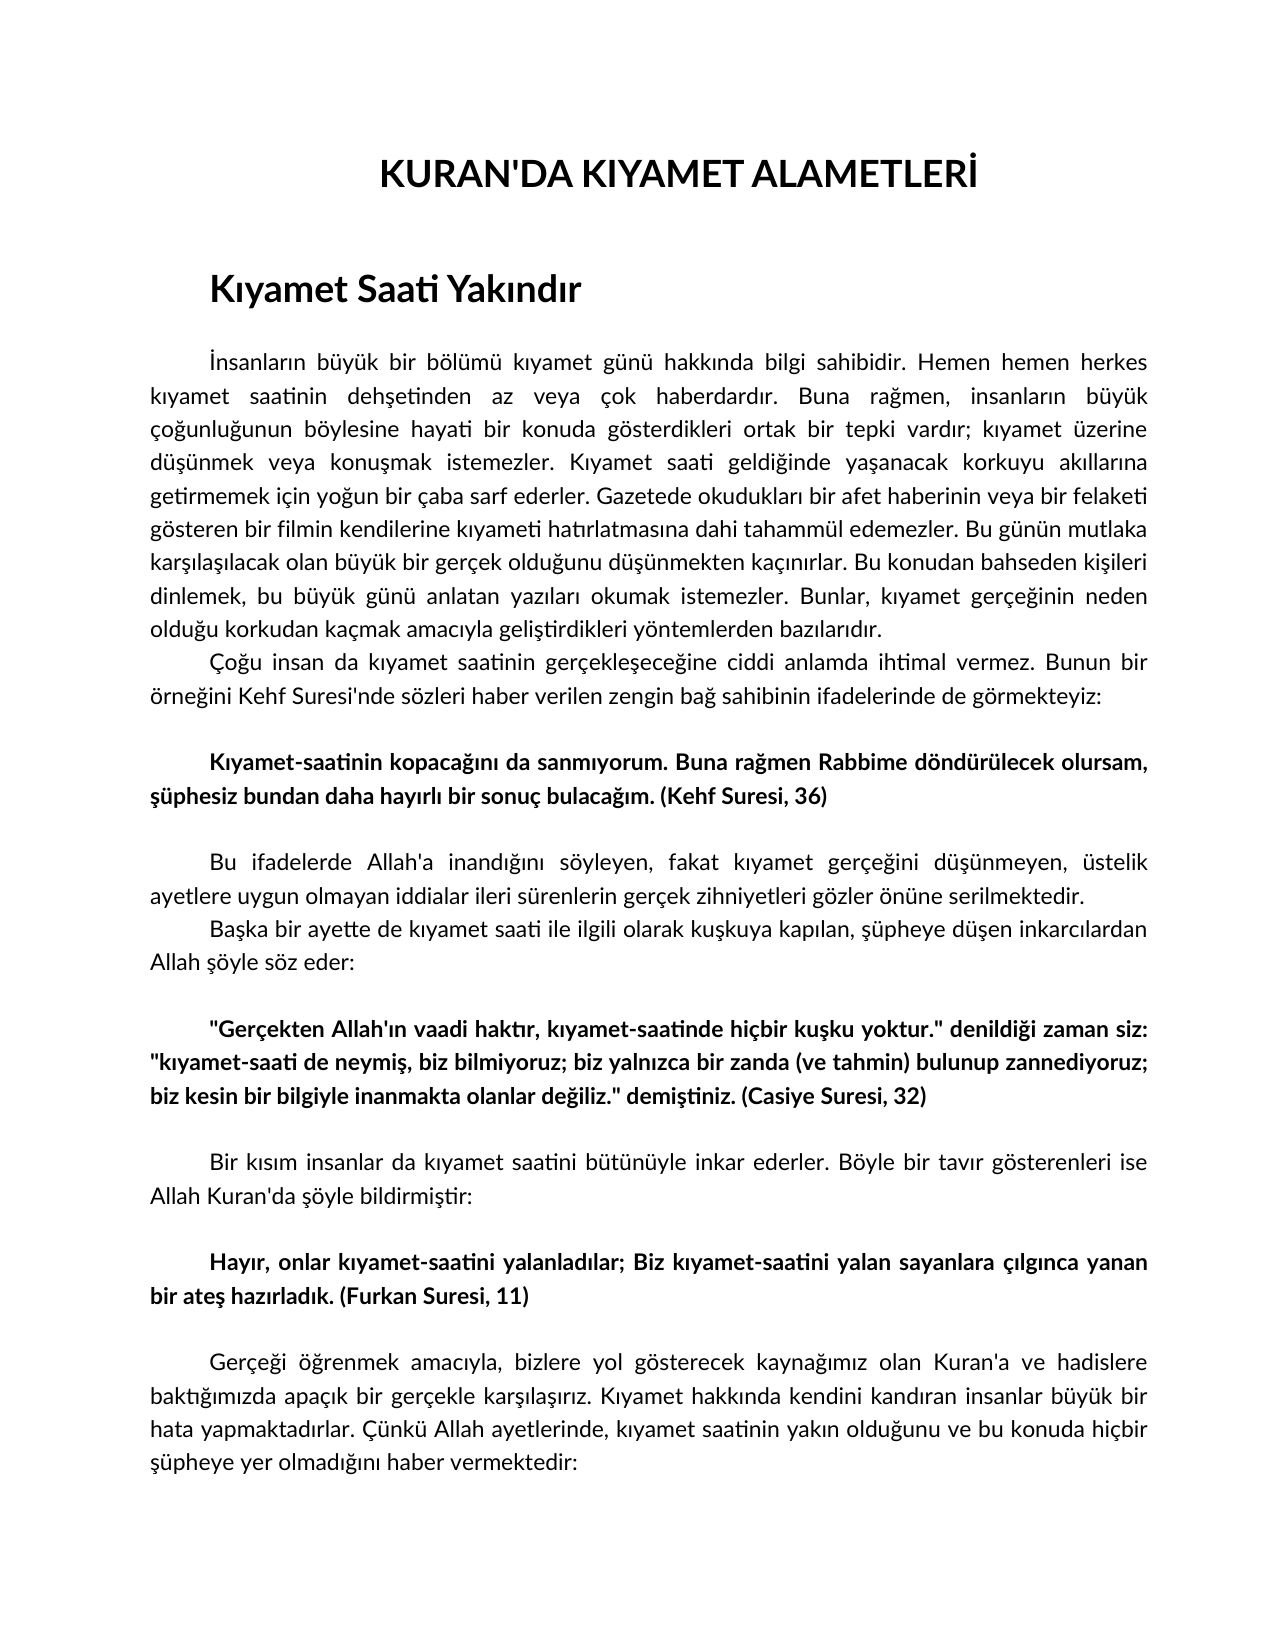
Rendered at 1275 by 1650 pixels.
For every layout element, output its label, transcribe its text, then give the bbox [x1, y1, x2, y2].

text Gerçeği öğrenmek amacıyla, bizlere yol gösterecek kaynağımız olan Kuran'a ve hadislere baktığımızda apaçık bir gerçekle karşılaşırız. Kıyamet hakkında kendini kandıran insanlar büyük bir hata yapmaktadırlar. Çünkü Allah ayetlerinde, kıyamet saatinin yakın olduğunu ve bu konuda hiçbir şüpheye yer olmadığını haber vermektedir: [150, 1344, 1149, 1477]
text Çoğu insan da kıyamet saatinin gerçekleşeceğine ciddi anlamda ihtimal vermez. Bunun bir örneğini Kehf Suresi'nde sözleri haber verilen zengin bağ sahibinin ifadelerinde de görmekteyiz: [150, 644, 1149, 711]
text İnsanların büyük bir bölümü kıyamet günü hakkında bilgi sahibidir. Hemen hemen herkes kıyamet saatinin dehşetinden az veya çok haberdardır. Buna rağmen, insanların büyük çoğunluğunun böylesine hayati bir konuda gösterdikleri ortak bir tepki vardır; kıyamet üzerine düşünmek veya konuşmak istemezler. Kıyamet saati geldiğinde yaşanacak korkuyu akıllarına getirmemek için yoğun bir çaba sarf ederler. Gazetede okudukları bir afet haberinin veya bir felaketi gösteren bir filmin kendilerine kıyameti hatırlatmasına dahi tahammül edemezler. Bu günün mutlaka karşılaşılacak olan büyük bir gerçek olduğunu düşünmekten kaçınırlar. Bu konudan bahseden kişileri dinlemek, bu büyük günü anlatan yazıları okumak istemezler. Bunlar, kıyamet gerçeğinin neden olduğu korkudan kaçmak amacıyla geliştirdikleri yöntemlerden bazılarıdır. [150, 344, 1149, 644]
text Bir kısım insanlar da kıyamet saatini bütünüyle inkar ederler. Böyle bir tavır gösterenleri ise Allah Kuran'da şöyle bildirmiştir: [150, 1144, 1149, 1211]
text Bu ifadelerde Allah'a inandığını söyleyen, fakat kıyamet gerçeğini düşünmeyen, üstelik ayetlere uygun olmayan iddialar ileri sürenlerin gerçek zihniyetleri gözler önüne serilmektedir. [150, 844, 1149, 911]
text "Gerçekten Allah'ın vaadi haktır, kıyamet-saatinde hiçbir kuşku yoktur." denildiği zaman siz: "kıyamet-saati de neymiş, biz bilmiyoruz; biz yalnızca bir zanda (ve tahmin) bulunup zannediyoruz; biz kesin bir bilgiyle inanmakta olanlar değiliz." demiştiniz. (Casiye Suresi, 32) [150, 1011, 1149, 1111]
text Kıyamet-saatinin kopacağını da sanmıyorum. Buna rağmen Rabbime döndürülecek olursam, şüphesiz bundan daha hayırlı bir sonuç bulacağım. (Kehf Suresi, 36) [150, 744, 1149, 811]
text Başka bir ayette de kıyamet saati ile ilgili olarak kuşkuya kapılan, şüpheye düşen inkarcılardan Allah şöyle söz eder: [150, 911, 1149, 977]
text Hayır, onlar kıyamet-saatini yalanladılar; Biz kıyamet-saatini yalan sayanlara çılgınca yanan bir ateş hazırladık. (Furkan Suresi, 11) [150, 1244, 1149, 1311]
subtitle Kıyamet Saati Yakındır [150, 266, 1149, 311]
subtitle KURAN'DA KIYAMET ALAMETLERİ [150, 150, 1149, 195]
